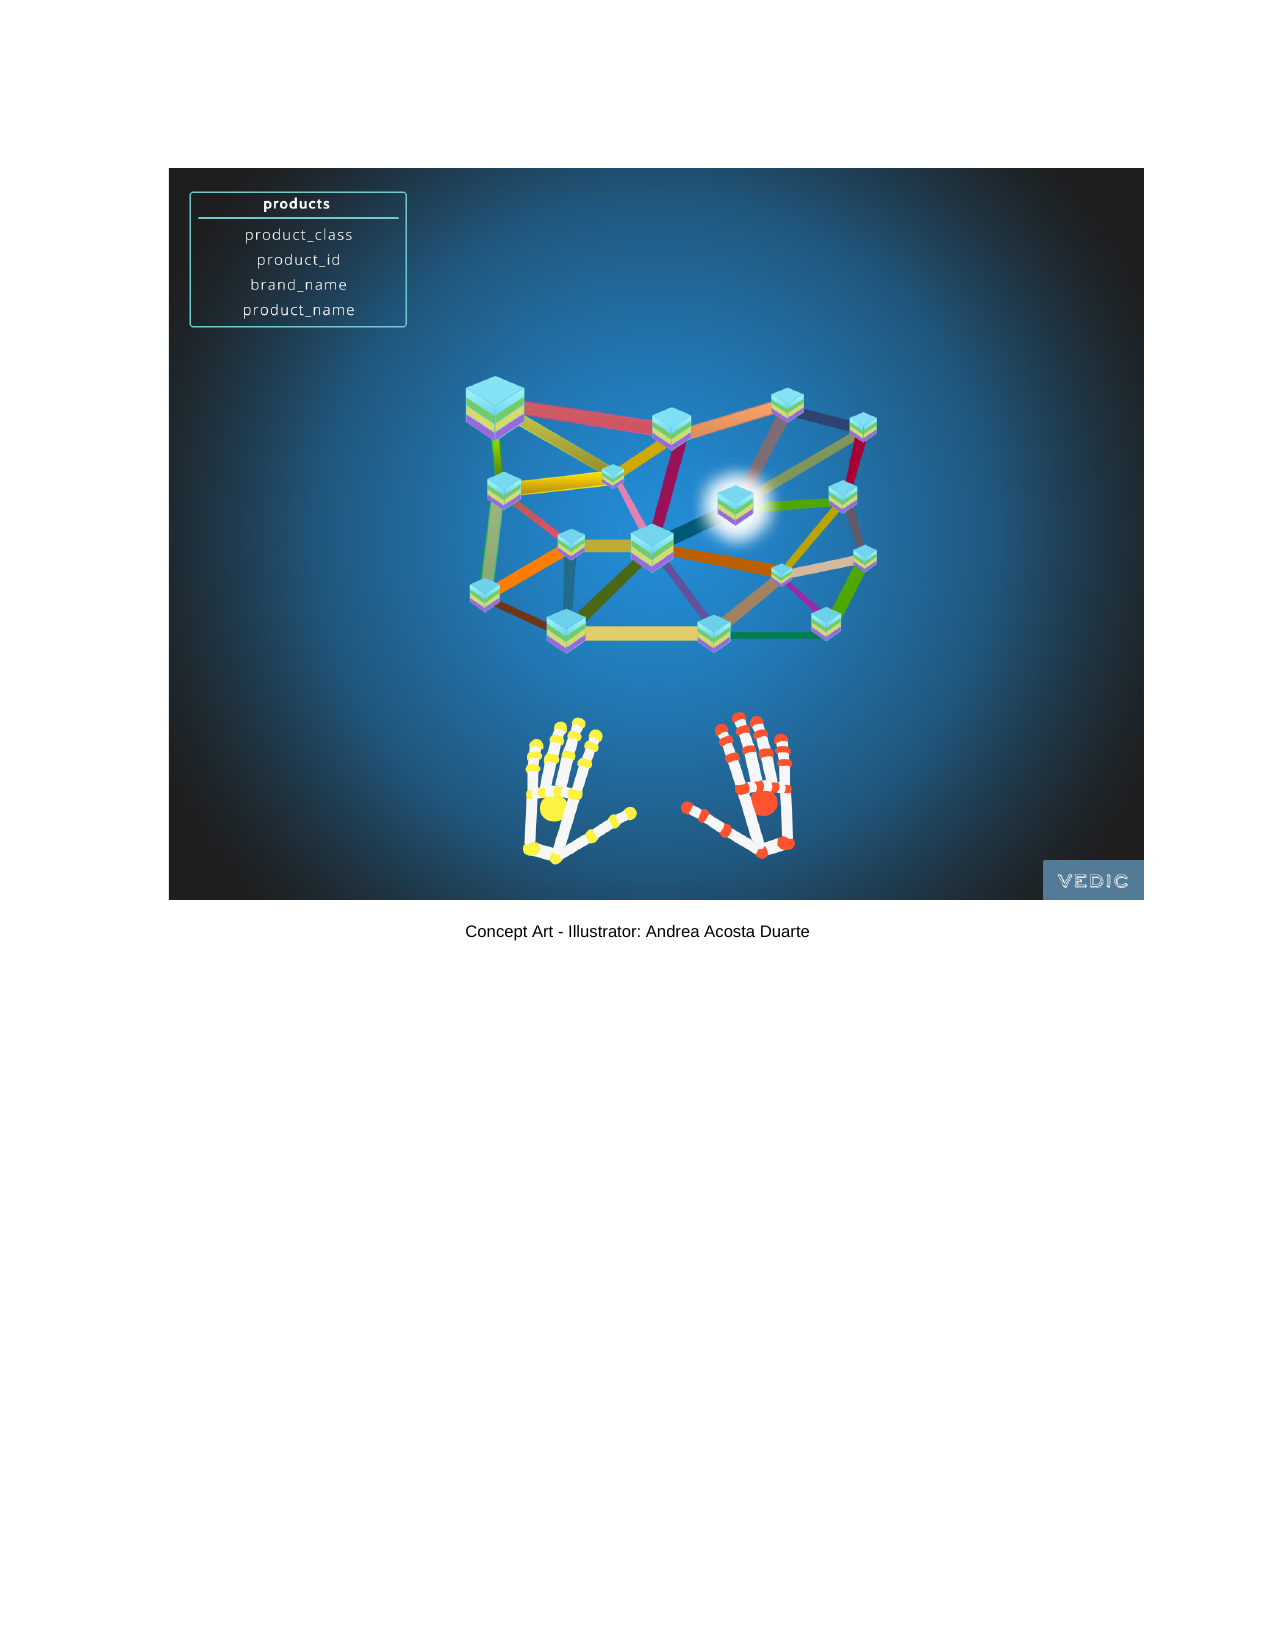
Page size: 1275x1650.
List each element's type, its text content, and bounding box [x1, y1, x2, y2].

picture [168, 168, 1144, 900]
text Concept Art - Illustrator: Andrea Acosta Duarte [150, 922, 1125, 941]
